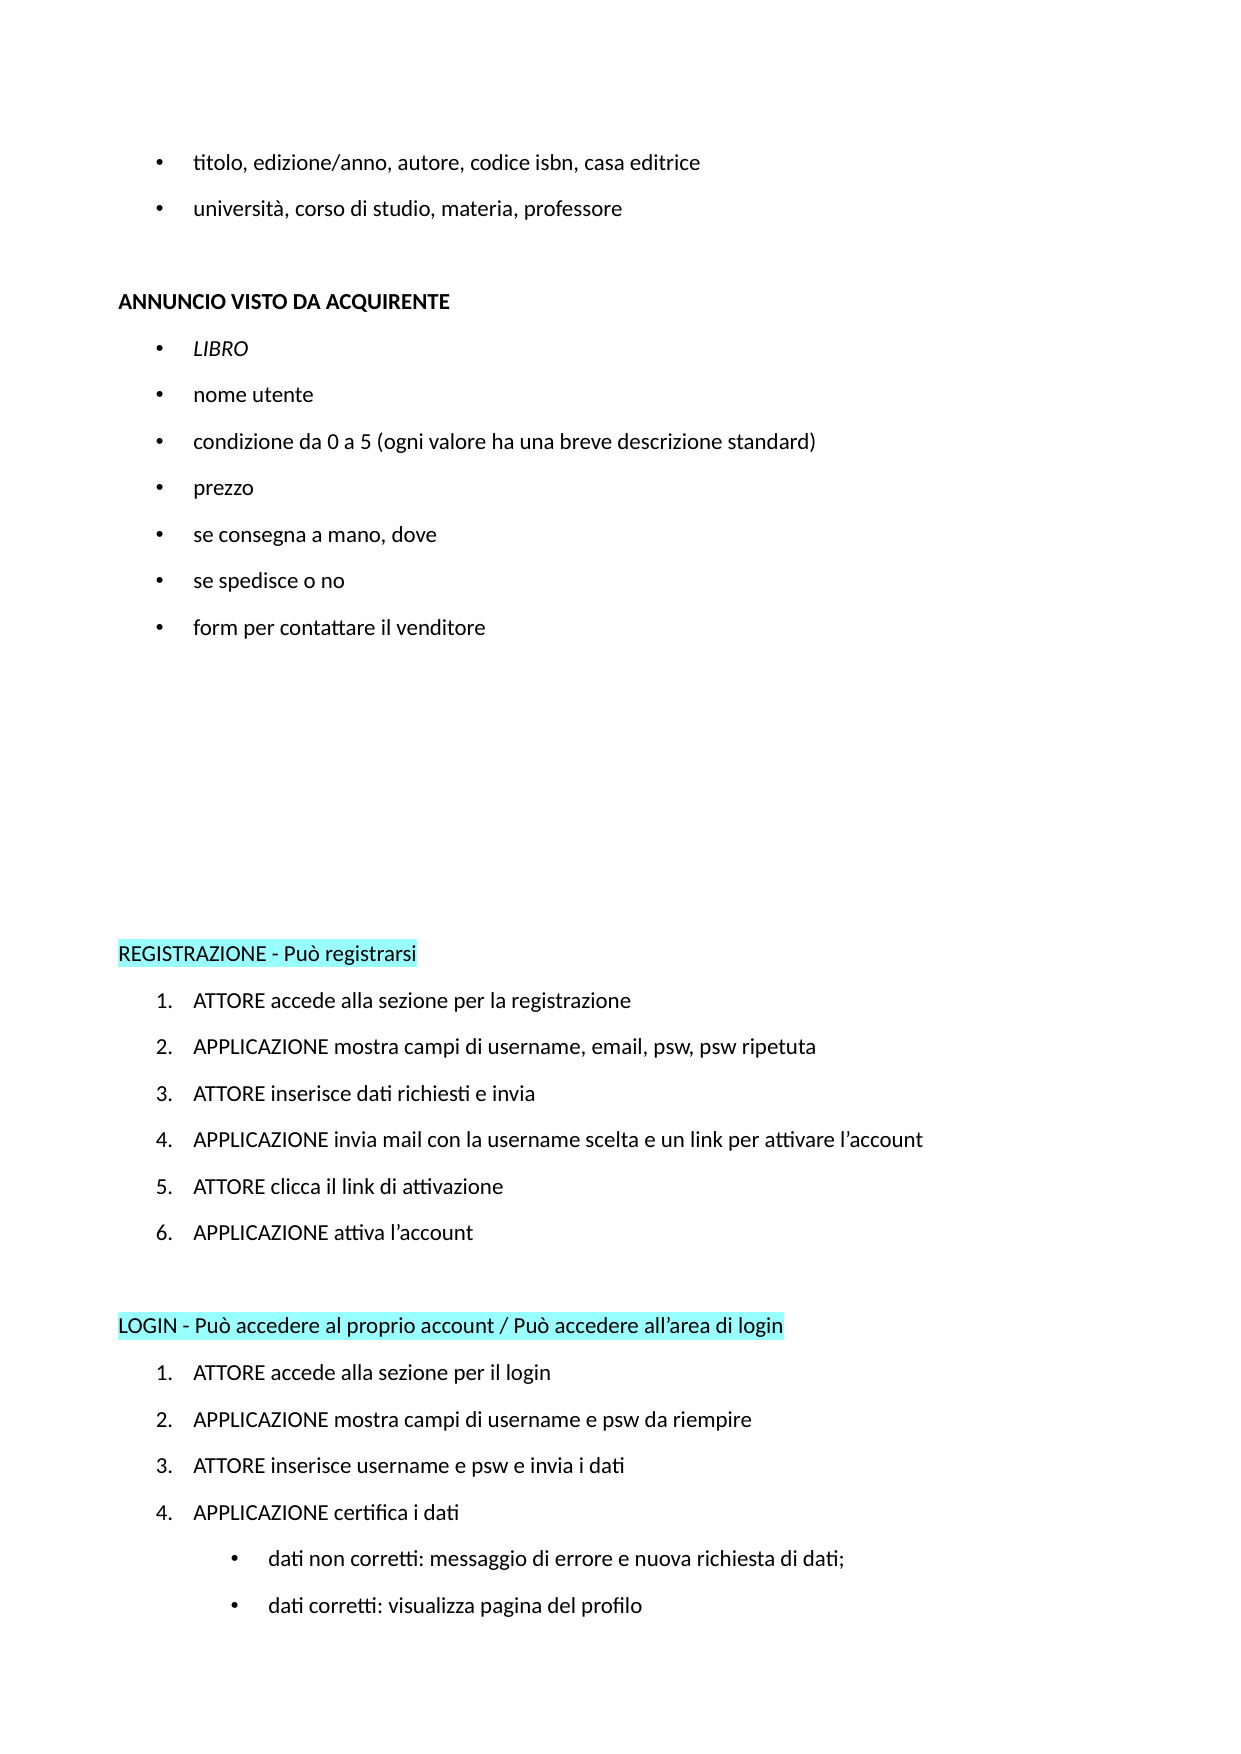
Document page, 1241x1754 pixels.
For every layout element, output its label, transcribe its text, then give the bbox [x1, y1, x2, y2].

list se consegna a mano, dove [156, 520, 1122, 548]
text LOGIN - Può accedere al proprio account / Può accedere all’area di login [118, 1312, 1122, 1340]
list se spedisce o no [156, 567, 1122, 595]
list dati corretti: visualizza pagina del profilo [231, 1591, 1122, 1619]
list titolo, edizione/anno, autore, codice isbn, casa editrice [156, 148, 1122, 176]
text REGISTRAZIONE - Può registrarsi [118, 939, 1122, 967]
list ATTORE accede alla sezione per la registrazione [156, 986, 1122, 1014]
list LIBRO [156, 334, 1122, 362]
list università, corso di studio, materia, professore [156, 194, 1122, 222]
list dati non corretti: messaggio di errore e nuova richiesta di dati; [231, 1544, 1122, 1572]
list prezzo [156, 473, 1122, 502]
list condizione da 0 a 5 (ogni valore ha una breve descrizione standard) [156, 427, 1122, 455]
list ATTORE inserisce dati richiesti e invia [156, 1079, 1122, 1107]
list ATTORE clicca il link di attivazione [156, 1172, 1122, 1200]
list ATTORE accede alla sezione per il login [156, 1358, 1122, 1386]
list ATTORE inserisce username e psw e invia i dati [156, 1451, 1122, 1479]
list form per contattare il venditore [156, 613, 1122, 641]
text ANNUNCIO VISTO DA ACQUIRENTE [118, 287, 1122, 315]
list APPLICAZIONE mostra campi di username, email, psw, psw ripetuta [156, 1032, 1122, 1060]
list APPLICAZIONE certifica i dati [156, 1498, 1122, 1526]
list APPLICAZIONE attiva l’account [156, 1218, 1122, 1247]
list APPLICAZIONE mostra campi di username e psw da riempire [156, 1405, 1122, 1433]
list APPLICAZIONE invia mail con la username scelta e un link per attivare l’account [156, 1125, 1122, 1153]
list nome utente [156, 380, 1122, 408]
